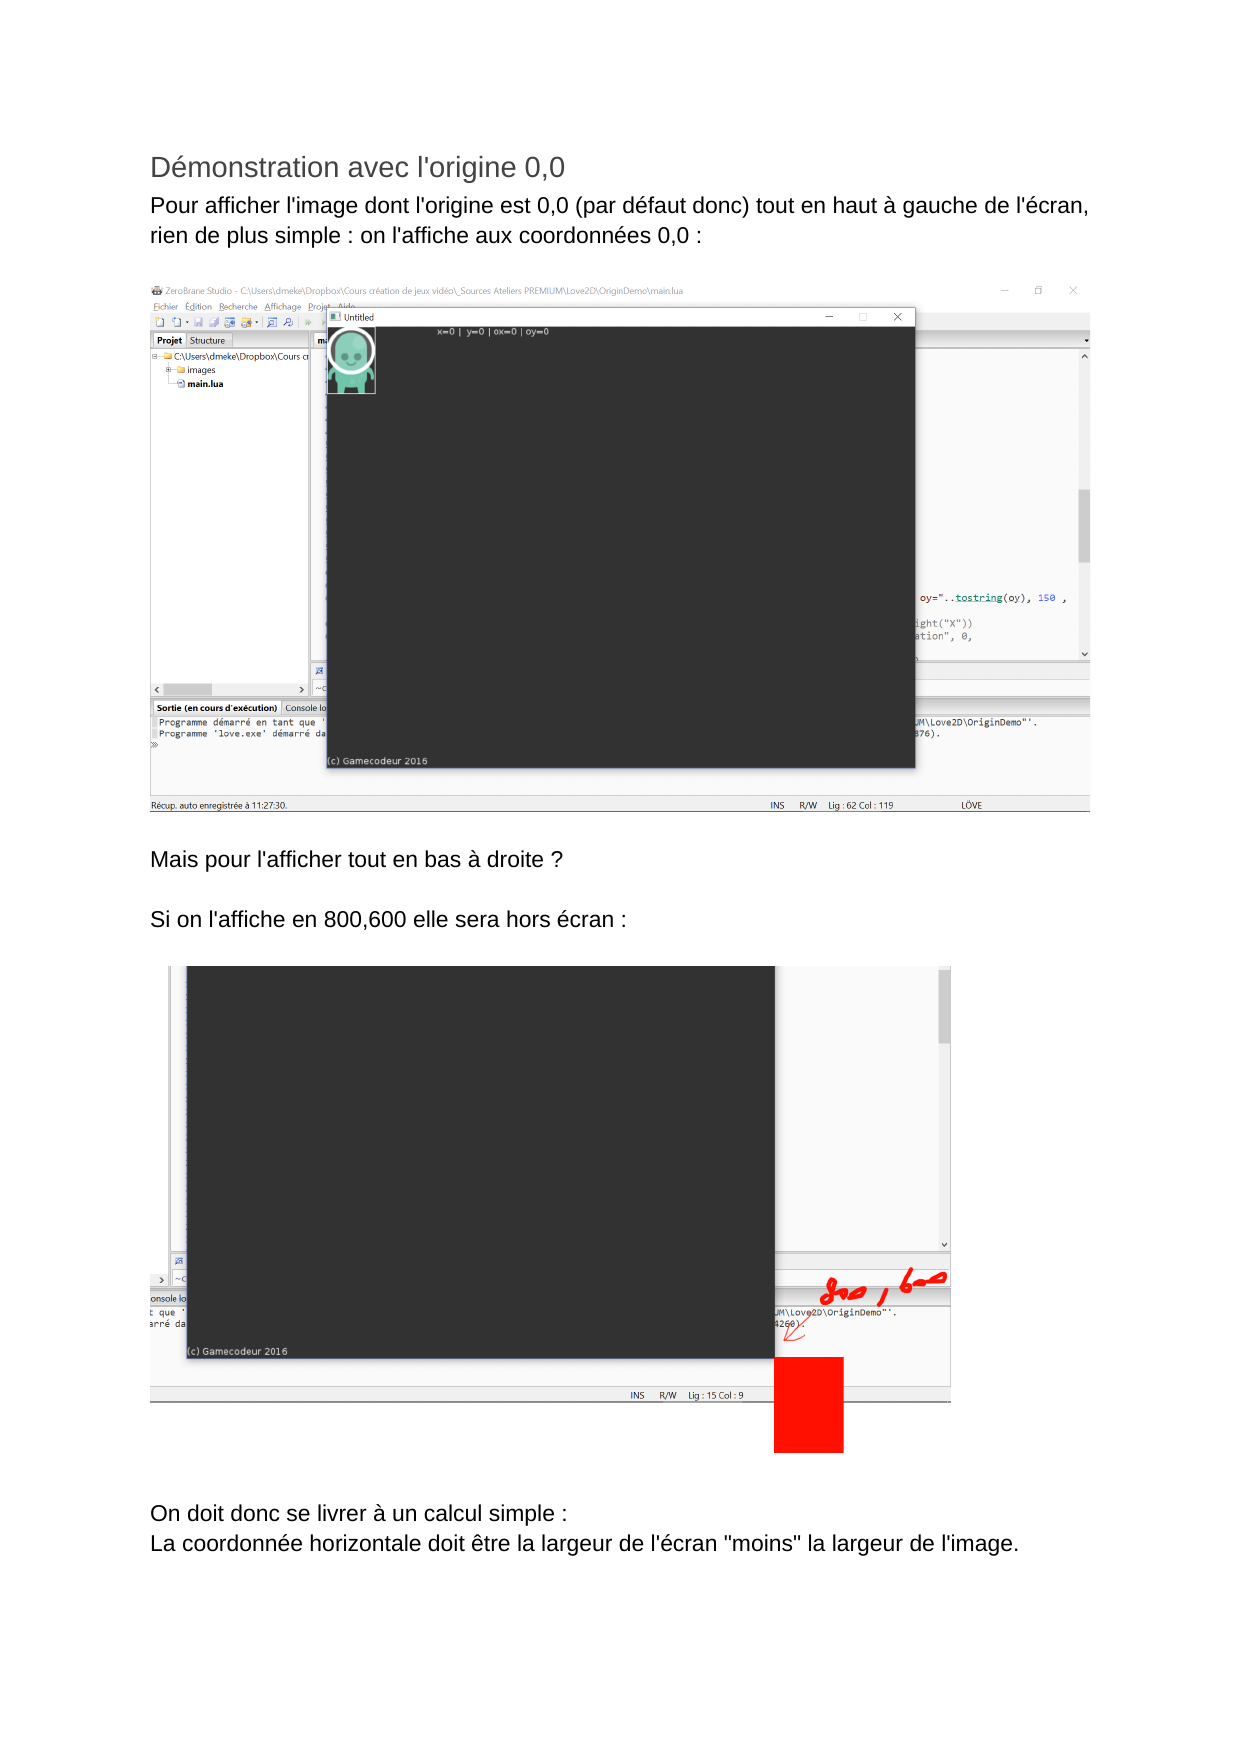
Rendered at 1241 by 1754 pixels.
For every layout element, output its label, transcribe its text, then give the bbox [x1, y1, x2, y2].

text Si on l'affiche en 800,600 elle sera hors écran : [150, 906, 1090, 932]
subtitle Démonstration avec l'origine 0,0 [150, 150, 1090, 183]
text Mais pour l'afficher tout en bas à droite ? [150, 846, 1090, 872]
picture [150, 966, 1091, 1496]
text Pour afficher l'image dont l'origine est 0,0 (par défaut donc) tout en haut à gauche de l'écran, rien de plus simple : on l'affiche aux coordonnées 0,0 : [150, 192, 1090, 248]
text La coordonnée horizontale doit être la largeur de l'écran "moins" la largeur de l'image. [150, 1530, 1090, 1556]
picture [150, 282, 1091, 812]
text On doit donc se livrer à un calcul simple : [150, 1499, 1090, 1526]
